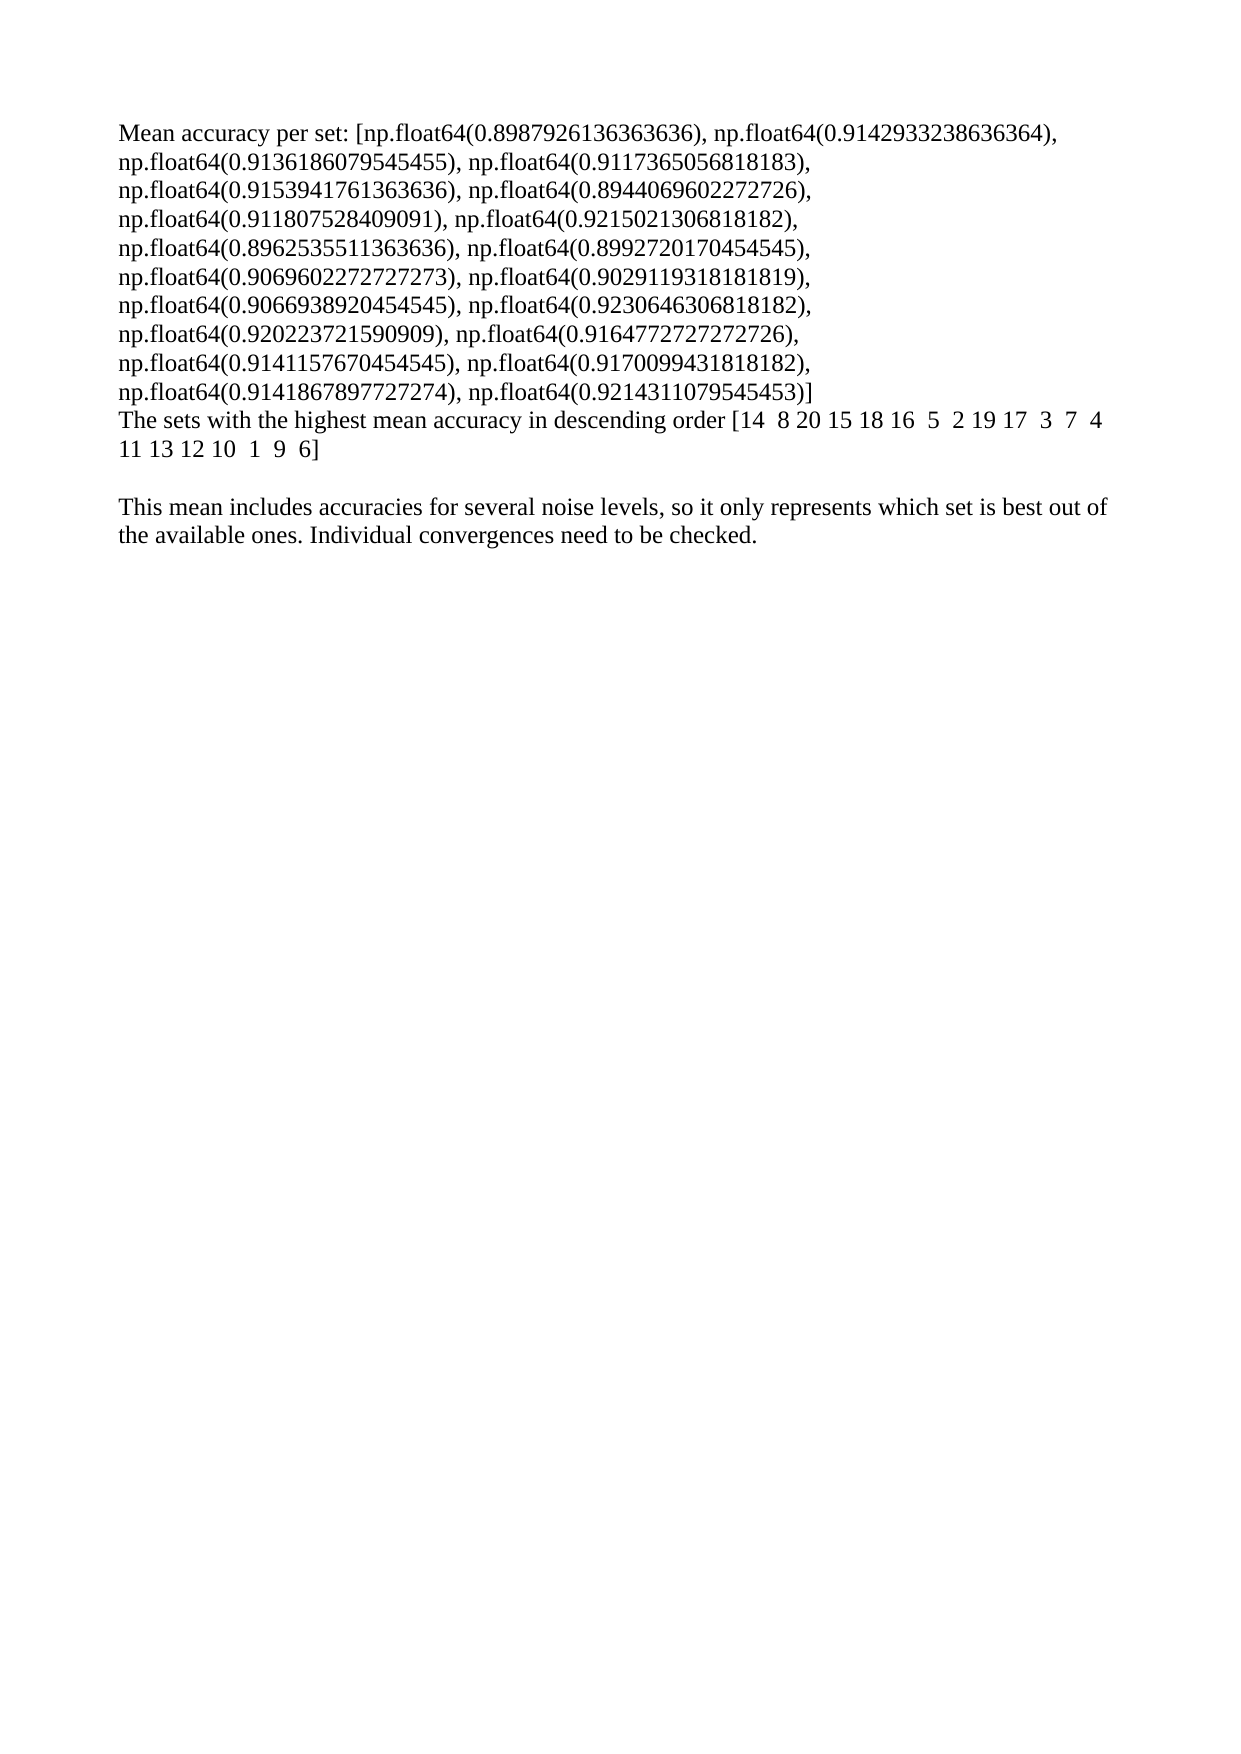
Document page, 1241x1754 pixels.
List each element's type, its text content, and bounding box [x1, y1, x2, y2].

text This mean includes accuracies for several noise levels, so it only represents which set is best out of the available ones. Individual convergences need to be checked. [118, 492, 1122, 549]
text The sets with the highest mean accuracy in descending order [14 8 20 15 18 16 5 2 19 17 3 7 4 11 13 12 10 1 9 6] [118, 406, 1122, 463]
text Mean accuracy per set: [np.float64(0.8987926136363636), np.float64(0.9142933238636364), np.float64(0.9136186079545455), np.float64(0.9117365056818183), np.float64(0.9153941761363636), np.float64(0.8944069602272726), np.float64(0.911807528409091), np.float64(0.9215021306818182), np.float64(0.8962535511363636), np.float64(0.8992720170454545), np.float64(0.9069602272727273), np.float64(0.9029119318181819), np.float64(0.9066938920454545), np.float64(0.9230646306818182), np.float64(0.920223721590909), np.float64(0.9164772727272726), np.float64(0.9141157670454545), np.float64(0.9170099431818182), np.float64(0.9141867897727274), np.float64(0.9214311079545453)] [118, 118, 1122, 406]
